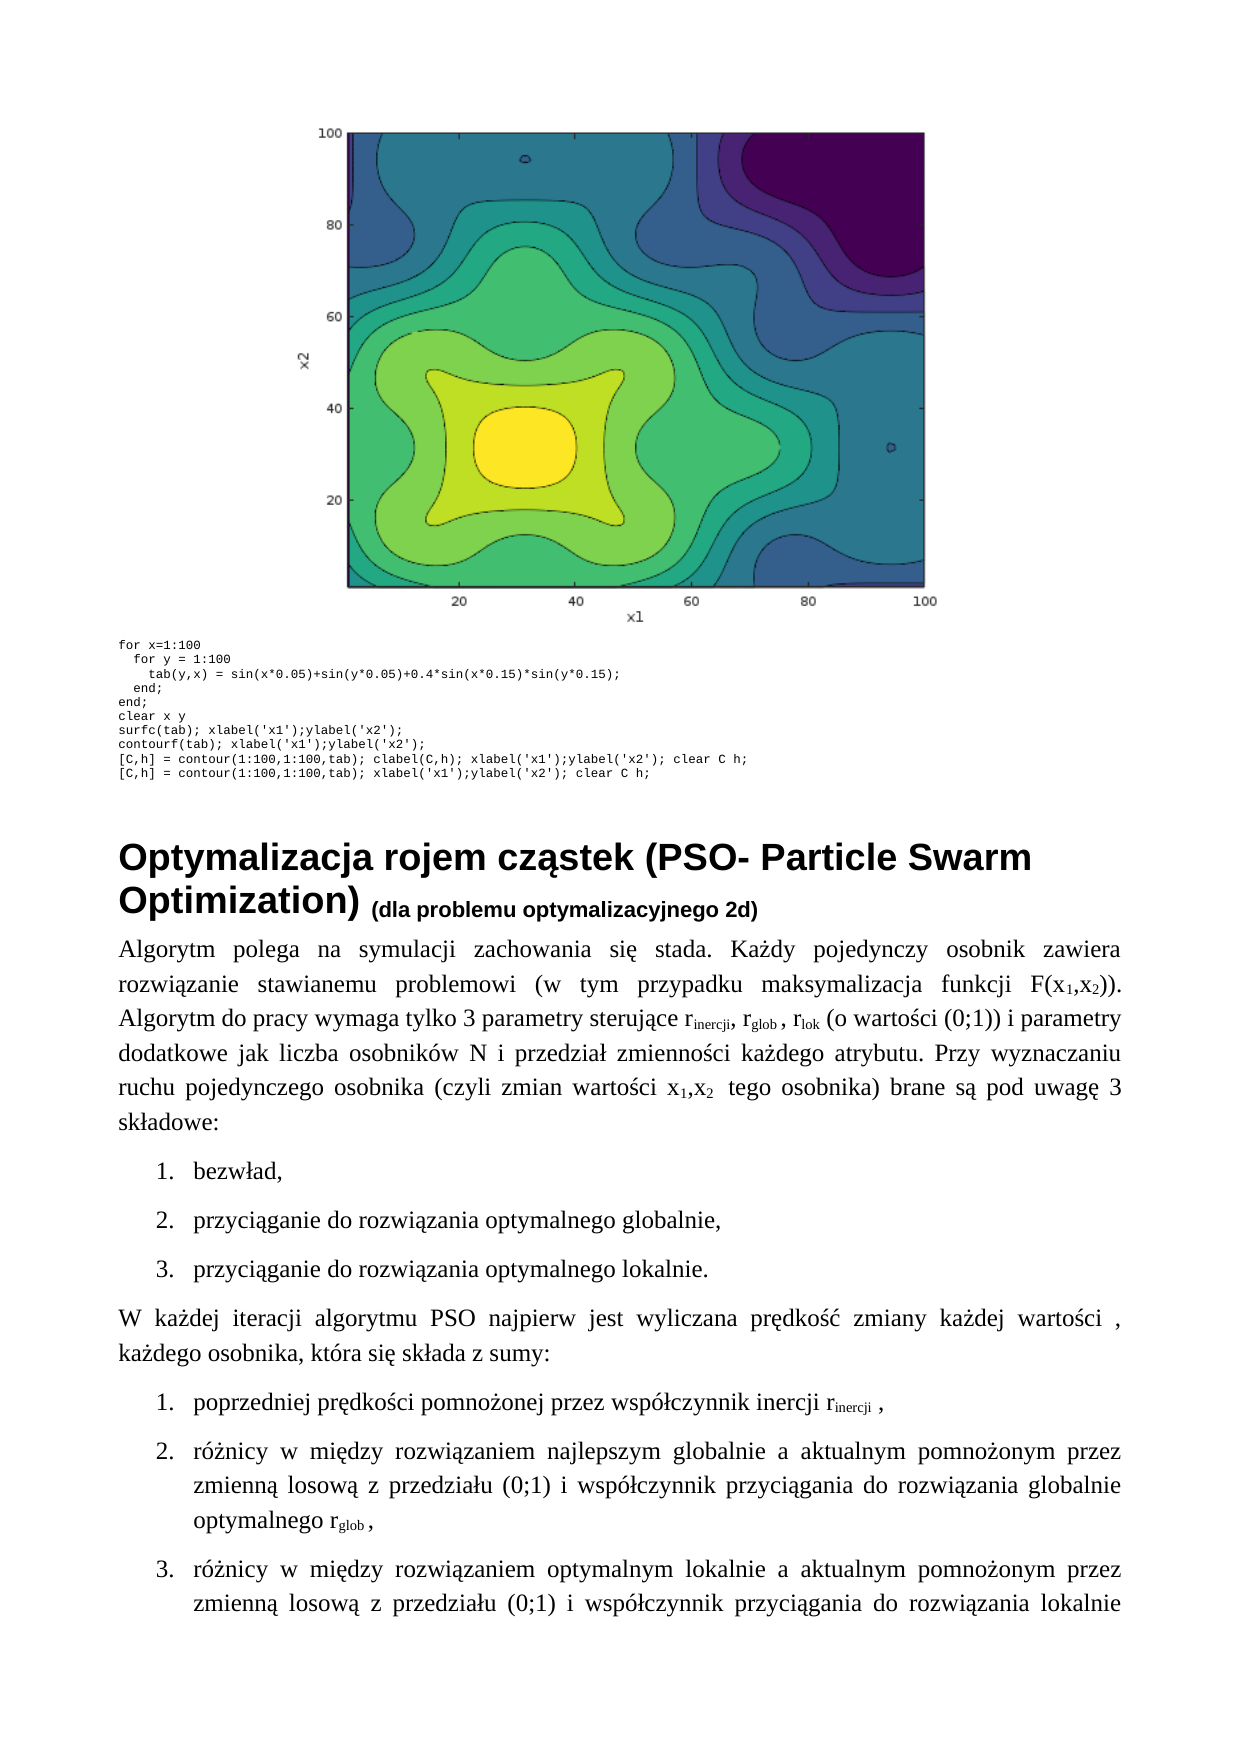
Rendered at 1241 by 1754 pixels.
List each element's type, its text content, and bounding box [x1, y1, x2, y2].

text clear x y [118, 710, 1122, 724]
list przyciąganie do rozwiązania optymalnego lokalnie. [156, 1254, 1122, 1283]
text end; [118, 696, 1122, 710]
list różnicy w między rozwiązaniem najlepszym globalnie a aktualnym pomnożonym przez zmienną losową z przedziału (0;1) i współczynnik przyciągania do rozwiązania globalnie optymalnego rglob , [156, 1436, 1122, 1533]
text tab(y,x) = sin(x*0.05)+sin(y*0.05)+0.4*sin(x*0.15)*sin(y*0.15); [118, 668, 1122, 682]
text for x=1:100 [118, 639, 1122, 653]
picture [294, 118, 946, 626]
text contourf(tab); xlabel('x1');ylabel('x2'); [118, 738, 1122, 753]
list przyciąganie do rozwiązania optymalnego globalnie, [156, 1205, 1122, 1234]
list różnicy w między rozwiązaniem optymalnym lokalnie a aktualnym pomnożonym przez zmienną losową z przedziału (0;1) i współczynnik przyciągania do rozwiązania lokalnie [156, 1554, 1122, 1617]
text surfc(tab); xlabel('x1');ylabel('x2'); [118, 724, 1122, 738]
text for y = 1:100 [118, 653, 1122, 668]
text Algorytm polega na symulacji zachowania się stada. Każdy pojedynczy osobnik zawiera rozwiązanie stawianemu problemowi (w tym przypadku maksymalizacja funkcji F(x1,x2)). Algorytm do pracy wymaga tylko 3 parametry sterujące rinercji, rglob , rlok (o wartości (0;1)) i parametry dodatkowe jak liczba osobników N i przedział zmienności każdego atrybutu. Przy wyznaczaniu ruchu pojedynczego osobnika (czyli zmian wartości x1,x2 tego osobnika) brane są pod uwagę 3 składowe: [118, 934, 1122, 1136]
subtitle Optymalizacja rojem cząstek (PSO- Particle Swarm Optimization) (dla problemu optymalizacyjnego 2d) [118, 835, 1122, 922]
text W każdej iteracji algorytmu PSO najpierw jest wyliczana prędkość zmiany każdej wartości , każdego osobnika, która się składa z sumy: [118, 1303, 1122, 1366]
text end; [118, 682, 1122, 696]
text [C,h] = contour(1:100,1:100,tab); xlabel('x1');ylabel('x2'); clear C h; [118, 767, 1122, 781]
list bezwład, [156, 1156, 1122, 1185]
list poprzedniej prędkości pomnożonej przez współczynnik inercji rinercji , [156, 1387, 1122, 1415]
text [C,h] = contour(1:100,1:100,tab); clabel(C,h); xlabel('x1');ylabel('x2'); clear C h; [118, 753, 1122, 767]
